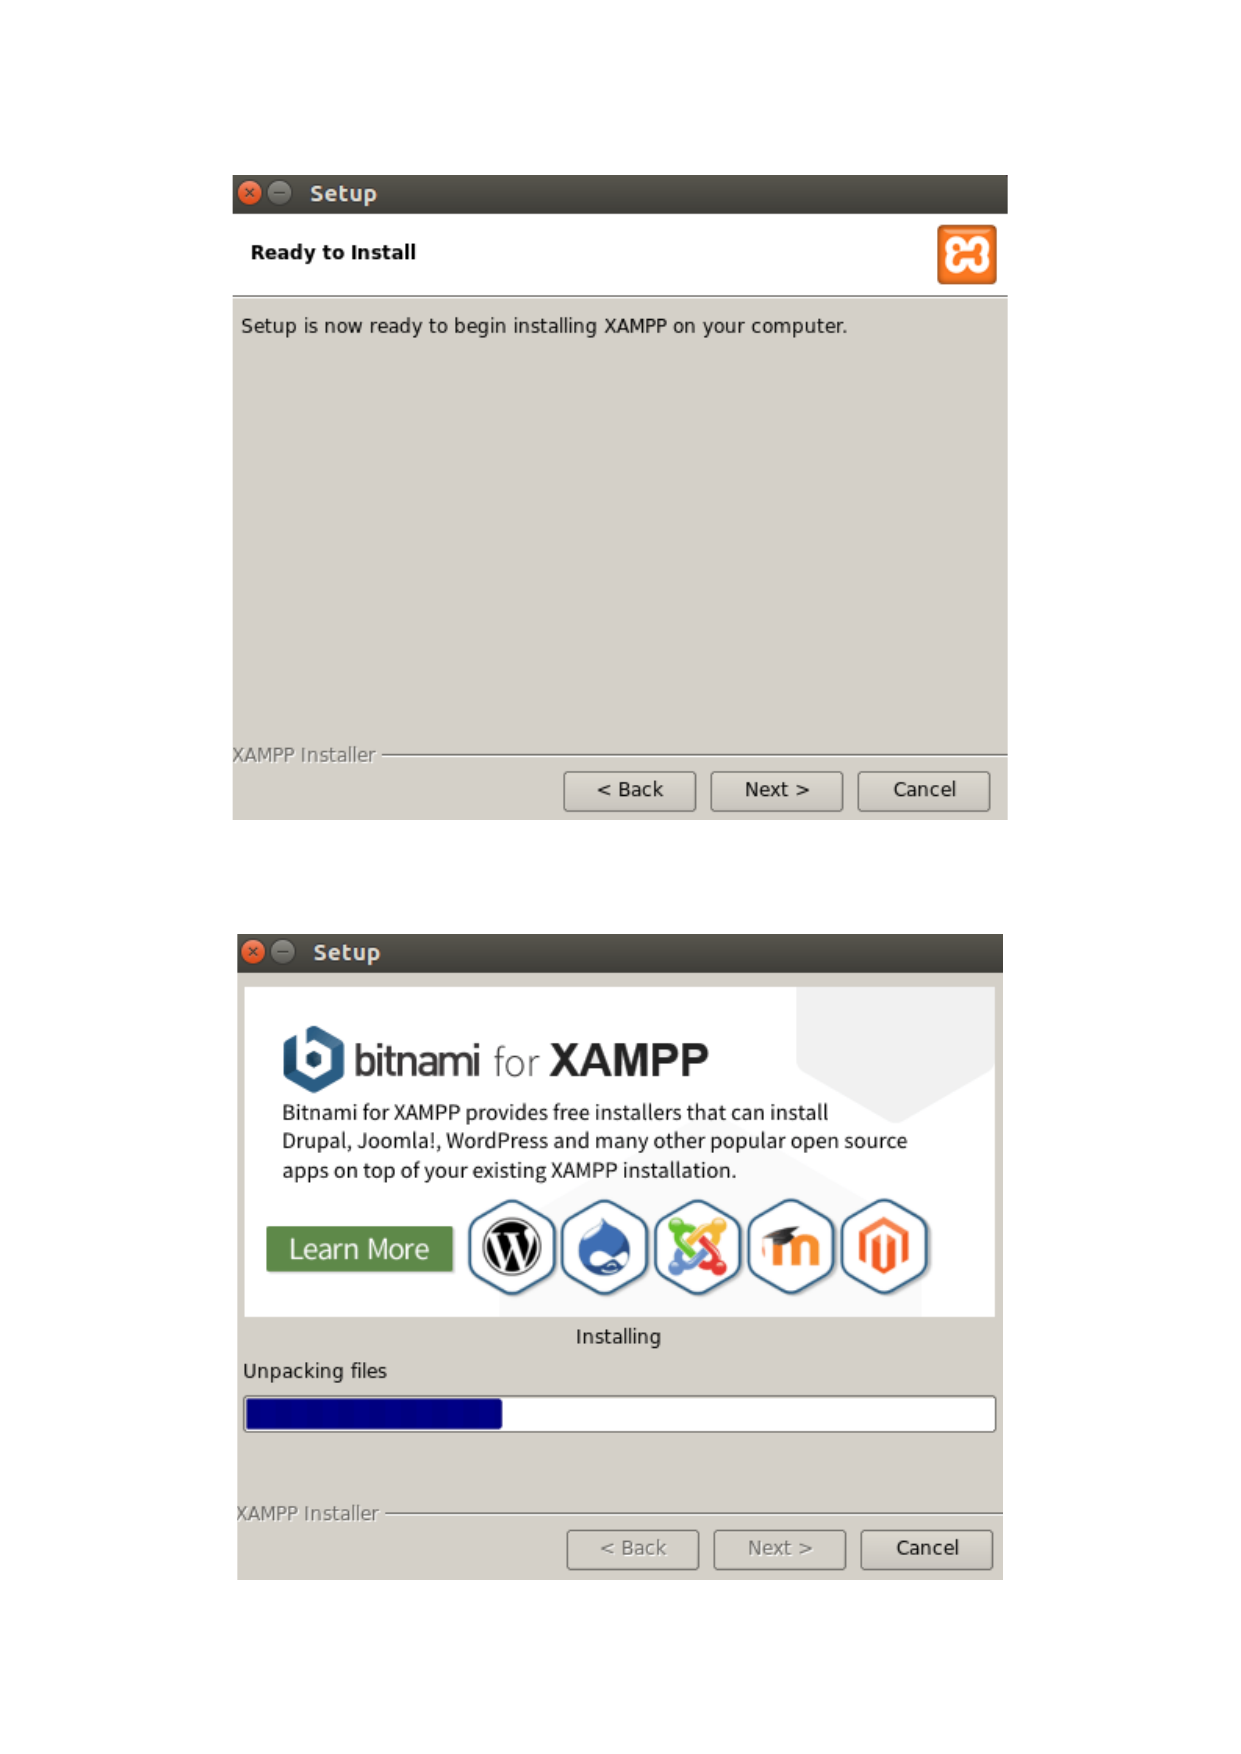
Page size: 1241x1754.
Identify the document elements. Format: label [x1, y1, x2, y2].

picture [232, 175, 1008, 820]
picture [237, 934, 1003, 1580]
